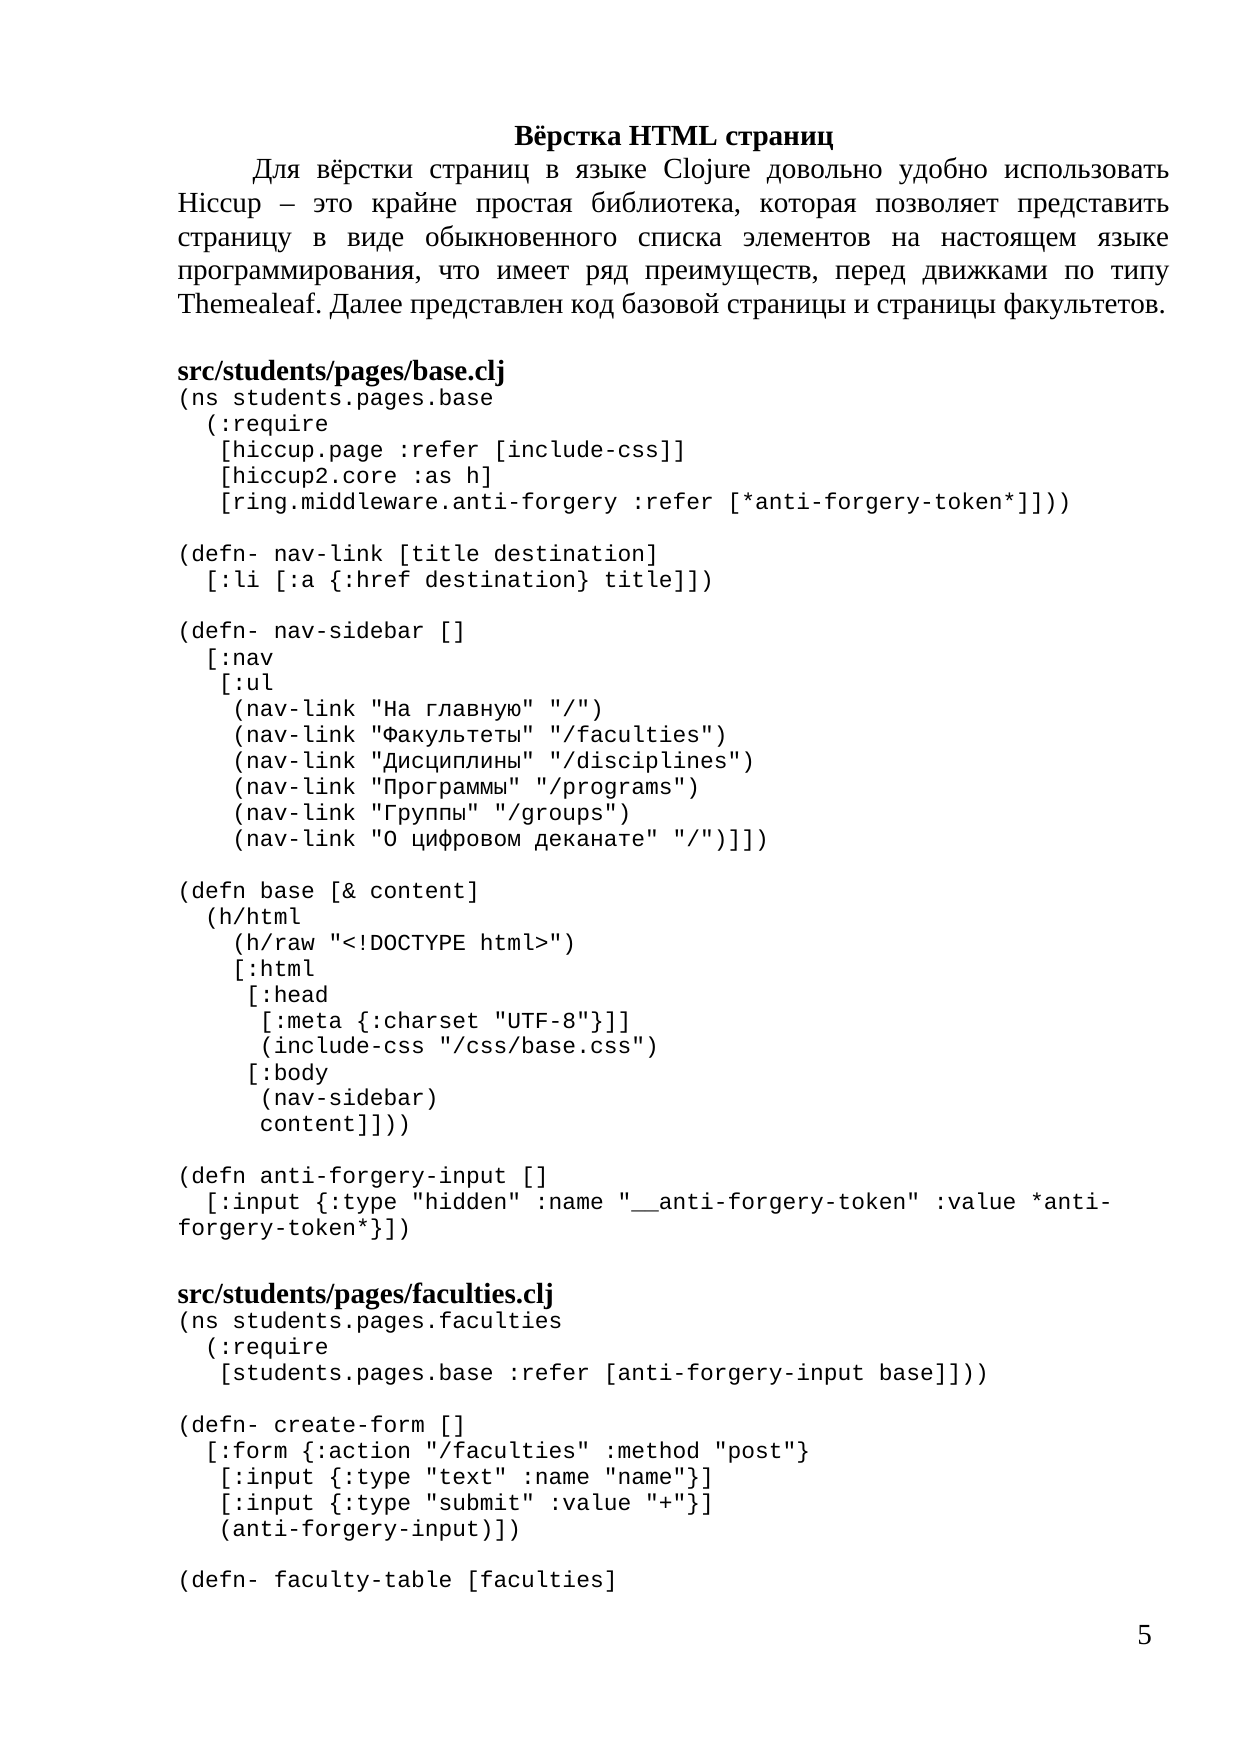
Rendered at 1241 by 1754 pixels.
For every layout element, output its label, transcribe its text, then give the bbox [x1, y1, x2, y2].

text (h/raw "<!DOCTYPE html>") [177, 931, 1170, 957]
text [:input {:type "text" :name "name"}] [177, 1465, 1170, 1491]
text [:form {:action "/faculties" :method "post"} [177, 1439, 1170, 1465]
text (defn- nav-sidebar [] [177, 620, 1170, 646]
text [hiccup2.core :as h] [177, 464, 1170, 490]
text [students.pages.base :refer [anti-forgery-input base]])) [177, 1361, 1170, 1387]
text [:nav [177, 646, 1170, 672]
text [ring.middleware.anti-forgery :refer [*anti-forgery-token*]])) [177, 490, 1170, 516]
text (nav-link "Дисциплины" "/disciplines") [177, 749, 1170, 776]
text (nav-sidebar) [177, 1087, 1170, 1113]
text [:ul [177, 672, 1170, 698]
text (nav-link "На главную" "/") [177, 698, 1170, 724]
text (defn base [& content] [177, 879, 1170, 905]
text [:li [:a {:href destination} title]]) [177, 568, 1170, 594]
text [:head [177, 983, 1170, 1009]
text Вёрстка HTML страниц [177, 118, 1170, 152]
text [:input {:type "submit" :value "+"}] [177, 1491, 1170, 1517]
text (nav-link "О цифровом деканате" "/")]]) [177, 827, 1170, 853]
text (:require [177, 1335, 1170, 1361]
text (ns students.pages.base [177, 386, 1170, 412]
text [:meta {:charset "UTF-8"}]] [177, 1009, 1170, 1035]
text (defn- create-form [] [177, 1413, 1170, 1439]
text content]])) [177, 1113, 1170, 1139]
text (include-css "/css/base.css") [177, 1035, 1170, 1061]
text src/students/pages/faculties.clj [177, 1276, 1170, 1309]
text (ns students.pages.faculties [177, 1309, 1170, 1335]
text (defn- faculty-table [faculties] [177, 1569, 1170, 1595]
text Для вёрстки страниц в языке Clojure довольно удобно использовать Hiccup – это крайне простая библиотека, которая позволяет представить страницу в виде обыкновенного списка элементов на настоящем языке программирования, что имеет ряд преимуществ, перед движками по типу Themealeaf. Далее представлен код базовой страницы и страницы факультетов. [177, 152, 1170, 319]
text src/students/pages/base.clj [177, 353, 1170, 386]
text (nav-link "Факультеты" "/faculties") [177, 724, 1170, 749]
text (h/html [177, 905, 1170, 931]
text (defn anti-forgery-input [] [177, 1164, 1170, 1191]
text [:html [177, 957, 1170, 983]
text (nav-link "Группы" "/groups") [177, 801, 1170, 827]
text [hiccup.page :refer [include-css]] [177, 438, 1170, 464]
text (nav-link "Программы" "/programs") [177, 776, 1170, 801]
text [:input {:type "hidden" :name "__anti-forgery-token" :value *anti-forgery-token*}]) [177, 1191, 1170, 1242]
text (anti-forgery-input)]) [177, 1517, 1170, 1543]
text [:body [177, 1061, 1170, 1087]
text (:require [177, 412, 1170, 438]
text (defn- nav-link [title destination] [177, 542, 1170, 568]
